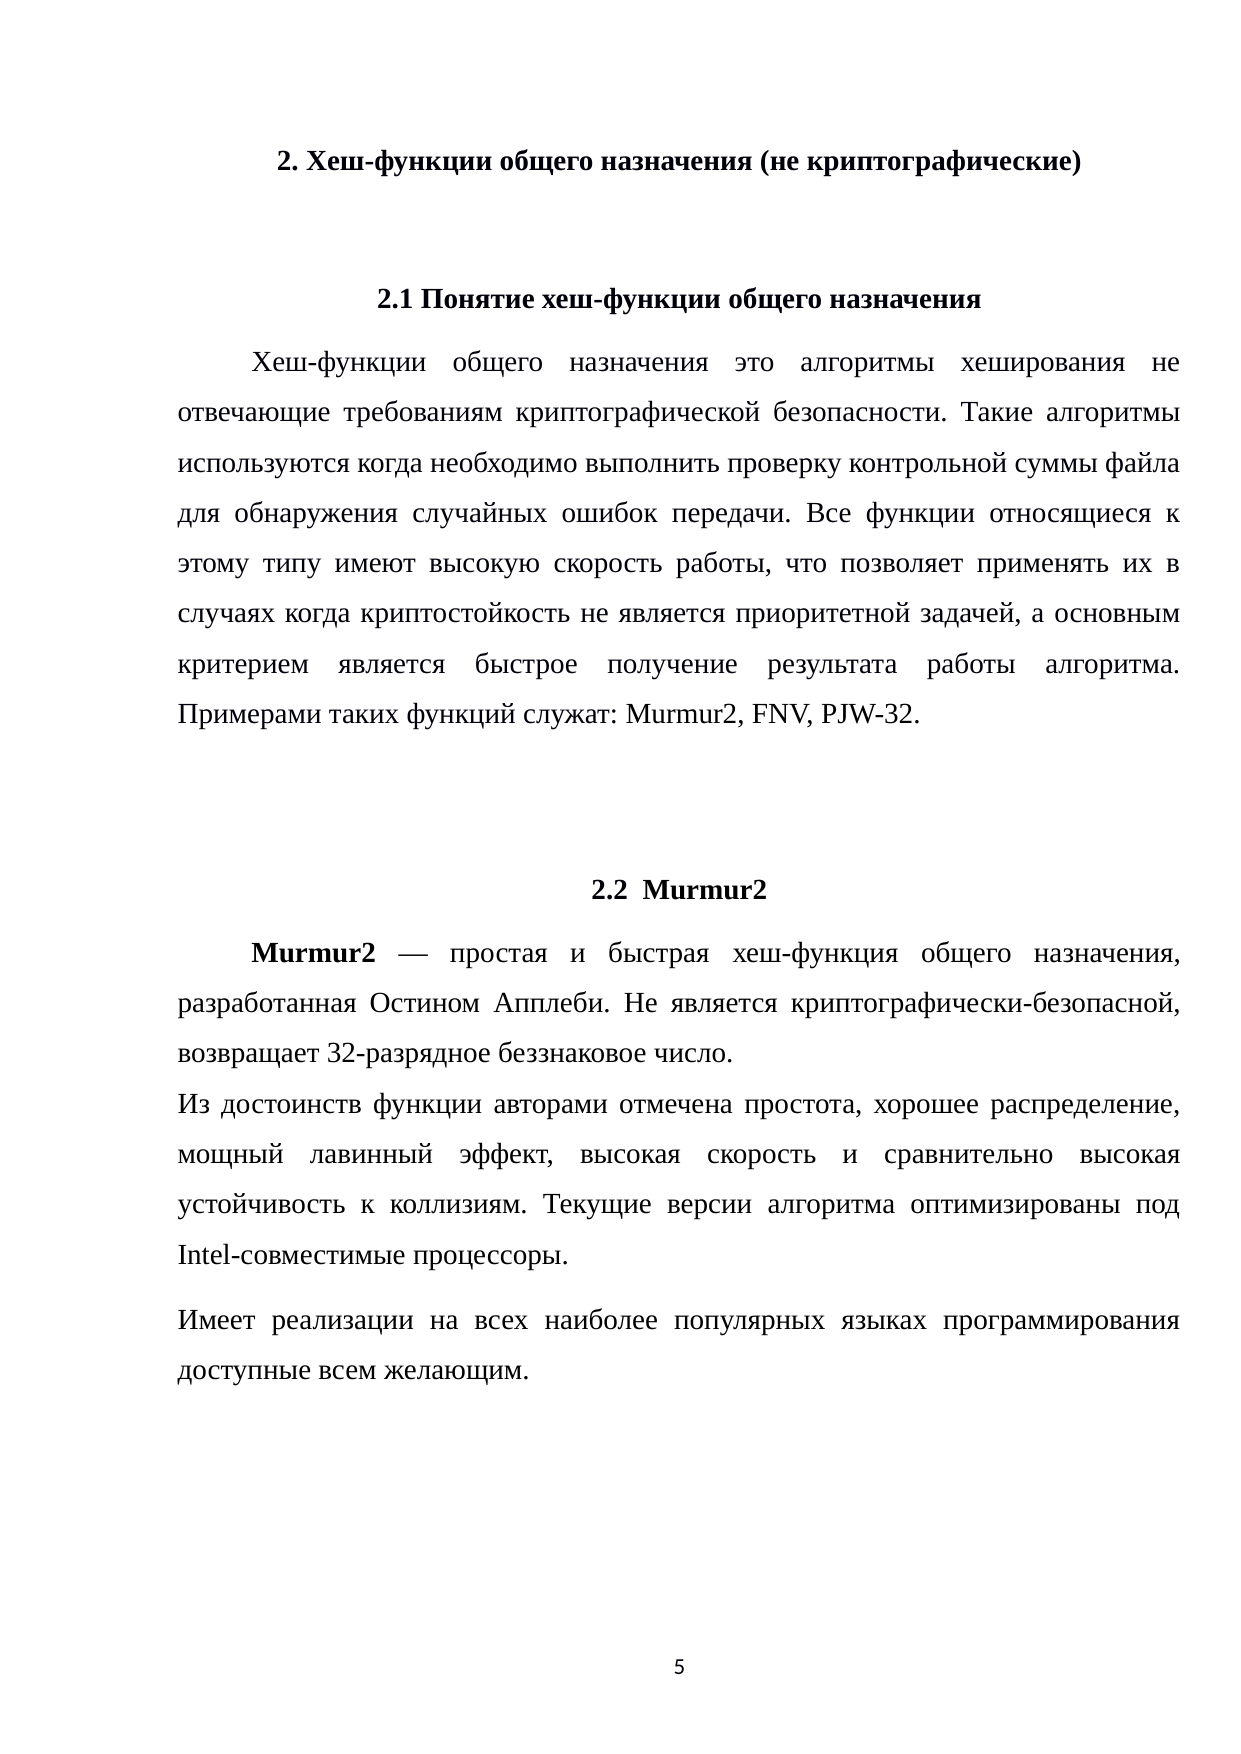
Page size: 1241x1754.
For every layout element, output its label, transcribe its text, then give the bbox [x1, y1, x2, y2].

subtitle 2. Хеш-функции общего назначения (не криптографические) [177, 143, 1181, 177]
text Имеет реализации на всех наиболее популярных языках программирования доступные всем желающим. [177, 1302, 1181, 1386]
text Из достоинств функции авторами отмечена простота, хорошее распределение, мощный лавинный эффект, высокая скорость и сравнительно высокая устойчивость к коллизиям. Текущие версии алгоритма оптимизированы под Intel-совместимые процессоры. [177, 1086, 1181, 1270]
text Хеш-функции общего назначения это алгоритмы хеширования не отвечающие требованиям криптографической безопасности. Такие алгоритмы используются когда необходимо выполнить проверку контрольной суммы файла для обнаружения случайных ошибок передачи. Все функции относящиеся к этому типу имеют высокую скорость работы, что позволяет применять их в случаях когда криптостойкость не является приоритетной задачей, а основным критерием является быстрое получение результата работы алгоритма. Примерами таких функций служат: Murmur2, FNV, PJW-32. [177, 344, 1181, 730]
subtitle 2.2 Murmur2 [177, 872, 1181, 906]
text Murmur2 — простая и быстрая хеш-функция общего назначения, разработанная Остином Апплеби. Не является криптографически-безопасной, возвращает 32-разрядное беззнаковое число. [177, 935, 1181, 1069]
subtitle 2.1 Понятие хеш-функции общего назначения [177, 281, 1181, 315]
